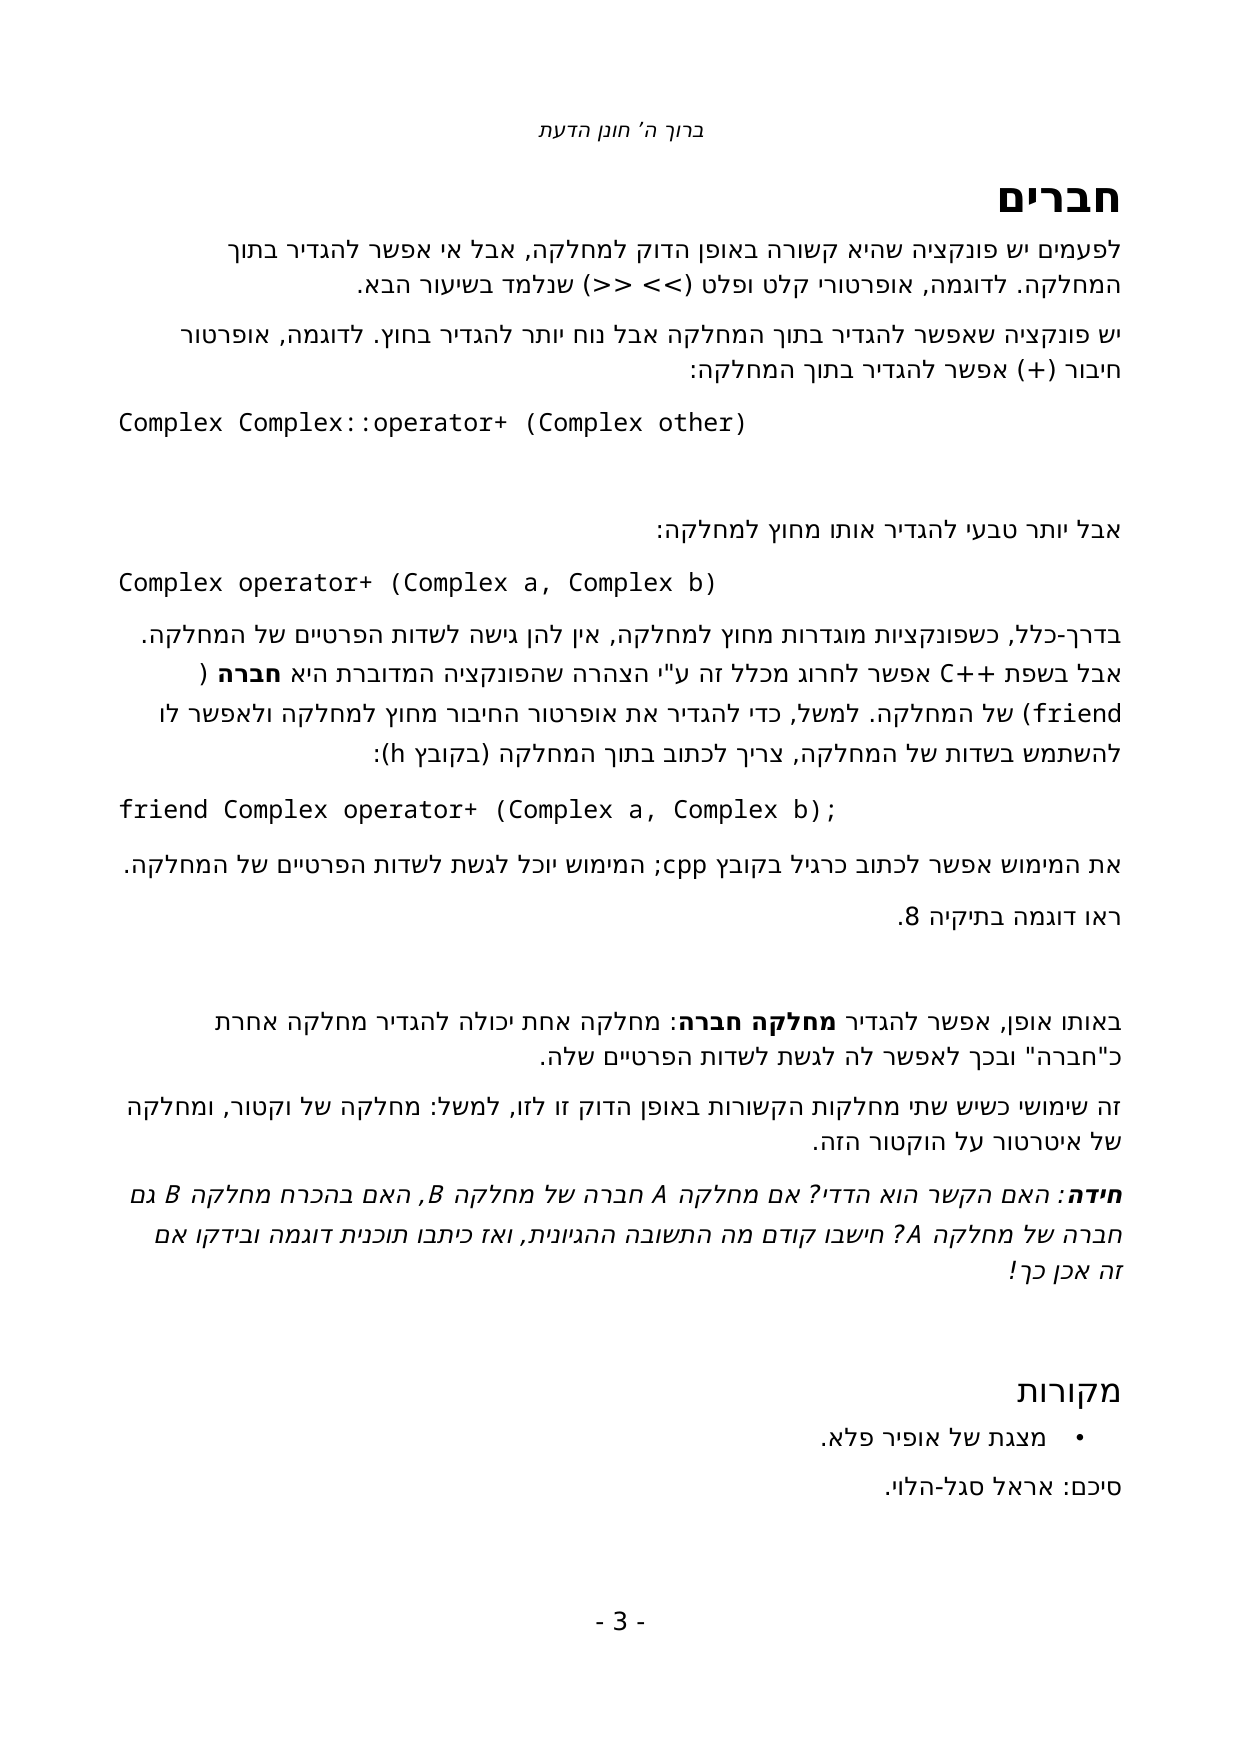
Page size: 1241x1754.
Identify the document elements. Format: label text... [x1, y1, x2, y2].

text סיכם: אראל סגל-הלוי. [118, 1473, 1122, 1502]
text זה שימושי כשיש שתי מחלקות הקשורות באופן הדוק זו לזו, למשל: מחלקה של וקטור, ומחלקה של איטרטור על הוקטור הזה. [118, 1092, 1122, 1156]
text Complex operator+ (Complex a, Complex b) [118, 565, 1122, 599]
text ראו דוגמה בתיקיה 8. [118, 902, 1122, 931]
text אבל יותר טבעי להגדיר אותו מחוץ למחלקה: [118, 515, 1122, 544]
subtitle חברים [118, 172, 1122, 223]
subtitle מקורות [118, 1372, 1122, 1411]
text את המימוש אפשר לכתוב כרגיל בקובץ cpp; המימוש יוכל לגשת לשדות הפרטיים של המחלקה. [118, 847, 1122, 881]
text יש פונקציה שאפשר להגדיר בתוך המחלקה אבל נוח יותר להגדיר בחוץ. לדוגמה, אופרטור חיבור (+) אפשר להגדיר בתוך המחלקה: [118, 320, 1122, 384]
text באותו אופן, אפשר להגדיר מחלקה חברה: מחלקה אחת יכולה להגדיר מחלקה אחרת כ"חברה" ובכך לאפשר לה לגשת לשדות הפרטיים שלה. [118, 1007, 1122, 1071]
text friend Complex operator+ (Complex a, Complex b); [118, 791, 1122, 826]
text לפעמים יש פונקציה שהיא קשורה באופן הדוק למחלקה, אבל אי אפשר להגדיר בתוך המחלקה. לדוגמה, אופרטורי קלט ופלט (>> <<) שנלמד בשיעור הבא. [118, 235, 1122, 299]
list מצגת של אופיר פלא. [118, 1423, 1084, 1452]
text Complex Complex::operator+ (Complex other) [118, 404, 1122, 438]
text חידה: האם הקשר הוא הדדי? אם מחלקה A חברה של מחלקה B, האם בהכרח מחלקה B גם חברה של מחלקה A? חישבו קודם מה התשובה ההגיונית, ואז כיתבו תוכנית דוגמה ובידקו אם זה אכן כך! [118, 1176, 1122, 1285]
text בדרך-כלל, כשפונקציות מוגדרות מחוץ למחלקה, אין להן גישה לשדות הפרטיים של המחלקה. אבל בשפת ++C אפשר לחרוג מכלל זה ע"י הצהרה שהפונקציה המדוברת היא חברה (friend) של המחלקה. למשל, כדי להגדיר את אופרטור החיבור מחוץ למחלקה ולאפשר לו להשתמש בשדות של המחלקה, צריך לכתוב בתוך המחלקה (בקובץ h): [118, 620, 1122, 770]
